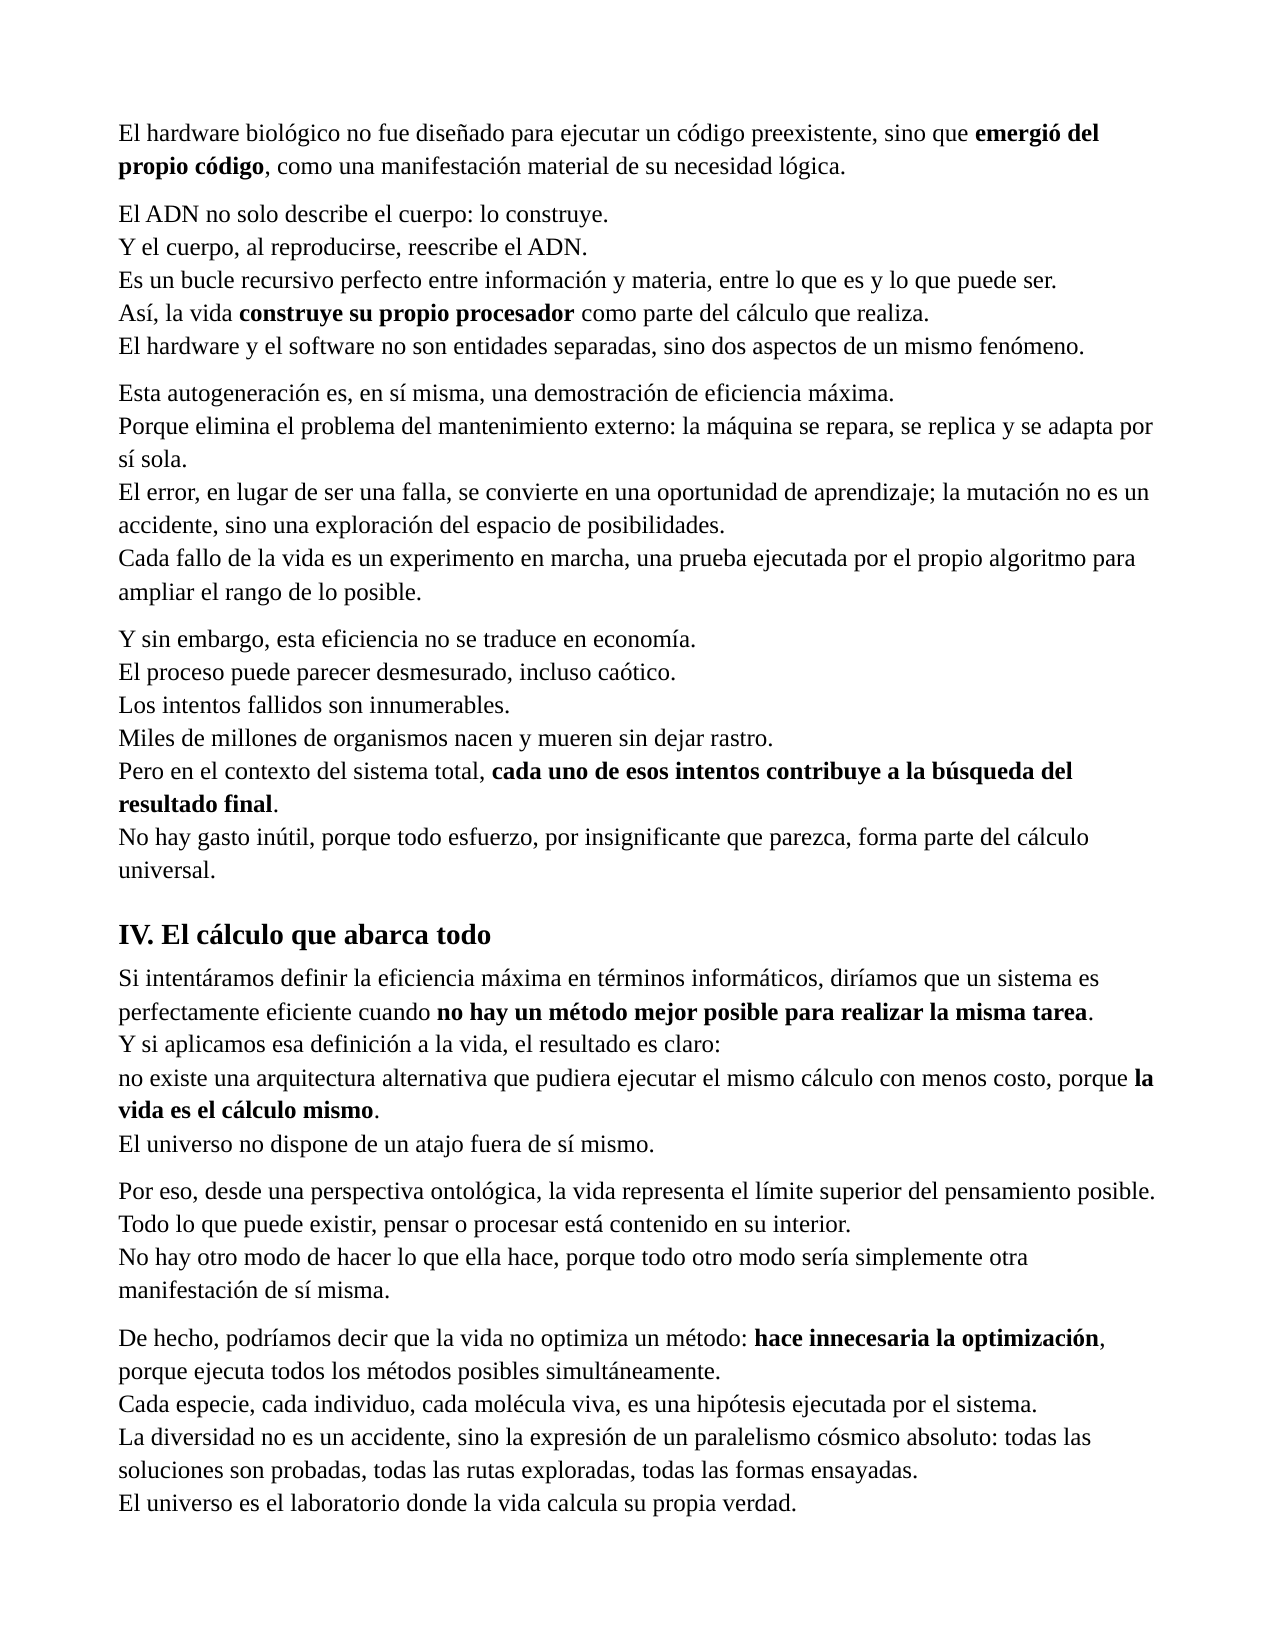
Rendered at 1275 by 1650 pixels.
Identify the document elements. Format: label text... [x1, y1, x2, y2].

text El ADN no solo describe el cuerpo: lo construye. Y el cuerpo, al reproducirse, reescribe el ADN. Es un bucle recursivo perfecto entre información y materia, entre lo que es y lo que puede ser. Así, la vida construye su propio procesador como parte del cálculo que realiza. El hardware y el software no son entidades separadas, sino dos aspectos de un mismo fenómeno. [118, 199, 1157, 359]
text De hecho, podríamos decir que la vida no optimiza un método: hace innecesaria la optimización, porque ejecuta todos los métodos posibles simultáneamente. Cada especie, cada individuo, cada molécula viva, es una hipótesis ejecutada por el sistema. La diversidad no es un accidente, sino la expresión de un paralelismo cósmico absoluto: todas las soluciones son probadas, todas las rutas exploradas, todas las formas ensayadas. El universo es el laboratorio donde la vida calcula su propia verdad. [118, 1323, 1157, 1517]
subtitle IV. El cálculo que abarca todo [118, 917, 1157, 951]
text Esta autogeneración es, en sí misma, una demostración de eficiencia máxima. Porque elimina el problema del mantenimiento externo: la máquina se repara, se replica y se adapta por sí sola. El error, en lugar de ser una falla, se convierte en una oportunidad de aprendizaje; la mutación no es un accidente, sino una exploración del espacio de posibilidades. Cada fallo de la vida es un experimento en marcha, una prueba ejecutada por el propio algoritmo para ampliar el rango de lo posible. [118, 378, 1157, 605]
text El hardware biológico no fue diseñado para ejecutar un código preexistente, sino que emergió del propio código, como una manifestación material de su necesidad lógica. [118, 118, 1157, 180]
text Por eso, desde una perspectiva ontológica, la vida representa el límite superior del pensamiento posible. Todo lo que puede existir, pensar o procesar está contenido en su interior. No hay otro modo de hacer lo que ella hace, porque todo otro modo sería simplemente otra manifestación de sí misma. [118, 1176, 1157, 1304]
text Si intentáramos definir la eficiencia máxima en términos informáticos, diríamos que un sistema es perfectamente eficiente cuando no hay un método mejor posible para realizar la misma tarea. Y si aplicamos esa definición a la vida, el resultado es claro: no existe una arquitectura alternativa que pudiera ejecutar el mismo cálculo con menos costo, porque la vida es el cálculo mismo. El universo no dispone de un atajo fuera de sí mismo. [118, 963, 1157, 1157]
text Y sin embargo, esta eficiencia no se traduce en economía. El proceso puede parecer desmesurado, incluso caótico. Los intentos fallidos son innumerables. Miles de millones de organismos nacen y mueren sin dejar rastro. Pero en el contexto del sistema total, cada uno de esos intentos contribuye a la búsqueda del resultado final. No hay gasto inútil, porque todo esfuerzo, por insignificante que parezca, forma parte del cálculo universal. [118, 624, 1157, 884]
